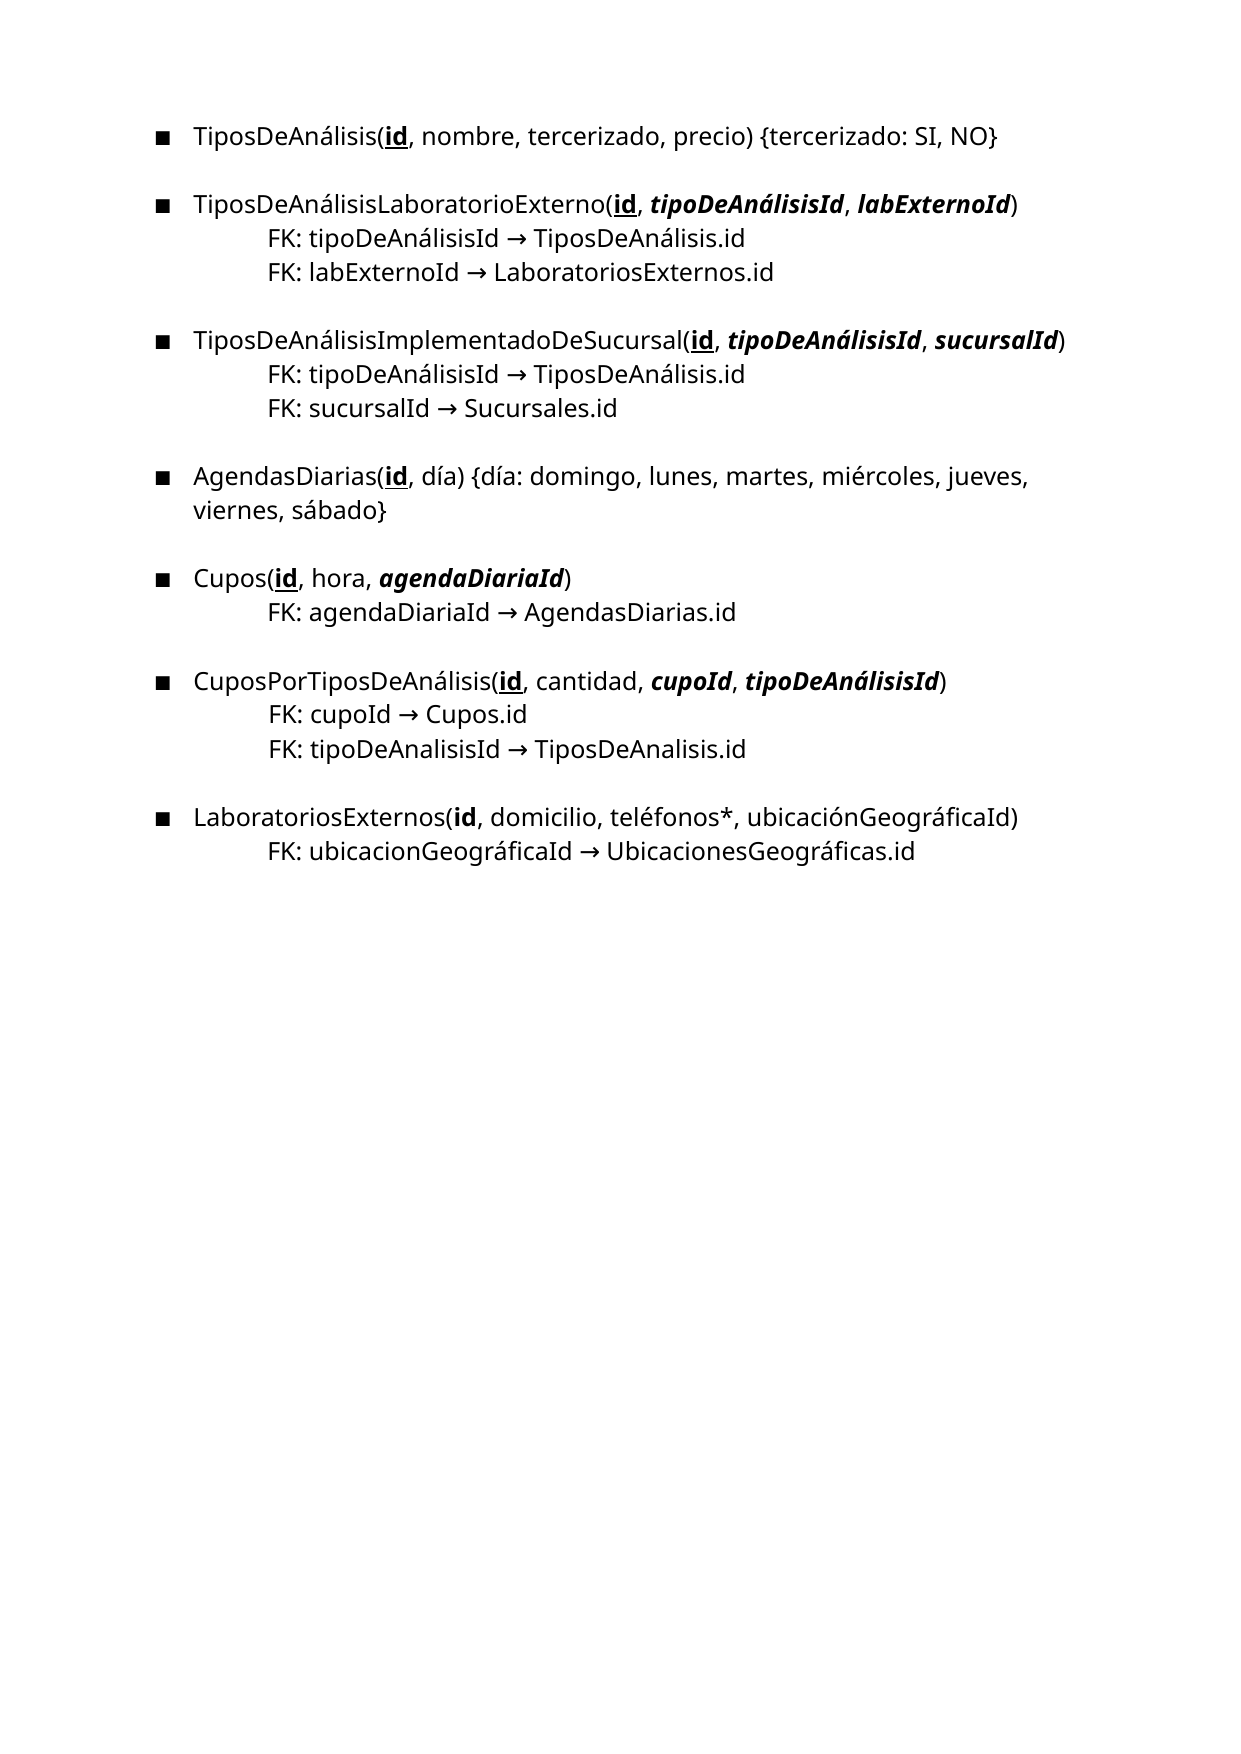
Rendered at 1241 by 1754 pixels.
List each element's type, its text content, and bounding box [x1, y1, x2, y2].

list LaboratoriosExternos(id, domicilio, teléfonos*, ubicaciónGeográficaId) [156, 799, 1122, 833]
list FK: sucursalId → Sucursales.id [156, 391, 1122, 425]
list FK: ubicacionGeográficaId → UbicacionesGeográficas.id [156, 833, 1122, 867]
list FK: tipoDeAnálisisId → TiposDeAnálisis.id [156, 357, 1122, 391]
list Cupos(id, hora, agendaDiariaId) [156, 561, 1122, 595]
list TiposDeAnálisis(id, nombre, tercerizado, precio) {tercerizado: SI, NO} [156, 118, 1122, 152]
list TiposDeAnálisisLaboratorioExterno(id, tipoDeAnálisisId, labExternoId) [156, 186, 1122, 220]
list FK: agendaDiariaId → AgendasDiarias.id [156, 595, 1122, 629]
list FK: tipoDeAnalisisId → TiposDeAnalisis.id [231, 731, 1122, 765]
list FK: cupoId → Cupos.id [231, 697, 1122, 731]
list CuposPorTiposDeAnálisis(id, cantidad, cupoId, tipoDeAnálisisId) [156, 663, 1122, 697]
list AgendasDiarias(id, día) {día: domingo, lunes, martes, miércoles, jueves, viernes, sábado} [156, 459, 1122, 527]
list TiposDeAnálisisImplementadoDeSucursal(id, tipoDeAnálisisId, sucursalId) [156, 322, 1122, 357]
list FK: tipoDeAnálisisId → TiposDeAnálisis.id [156, 220, 1122, 254]
list FK: labExternoId → LaboratoriosExternos.id [156, 254, 1122, 288]
